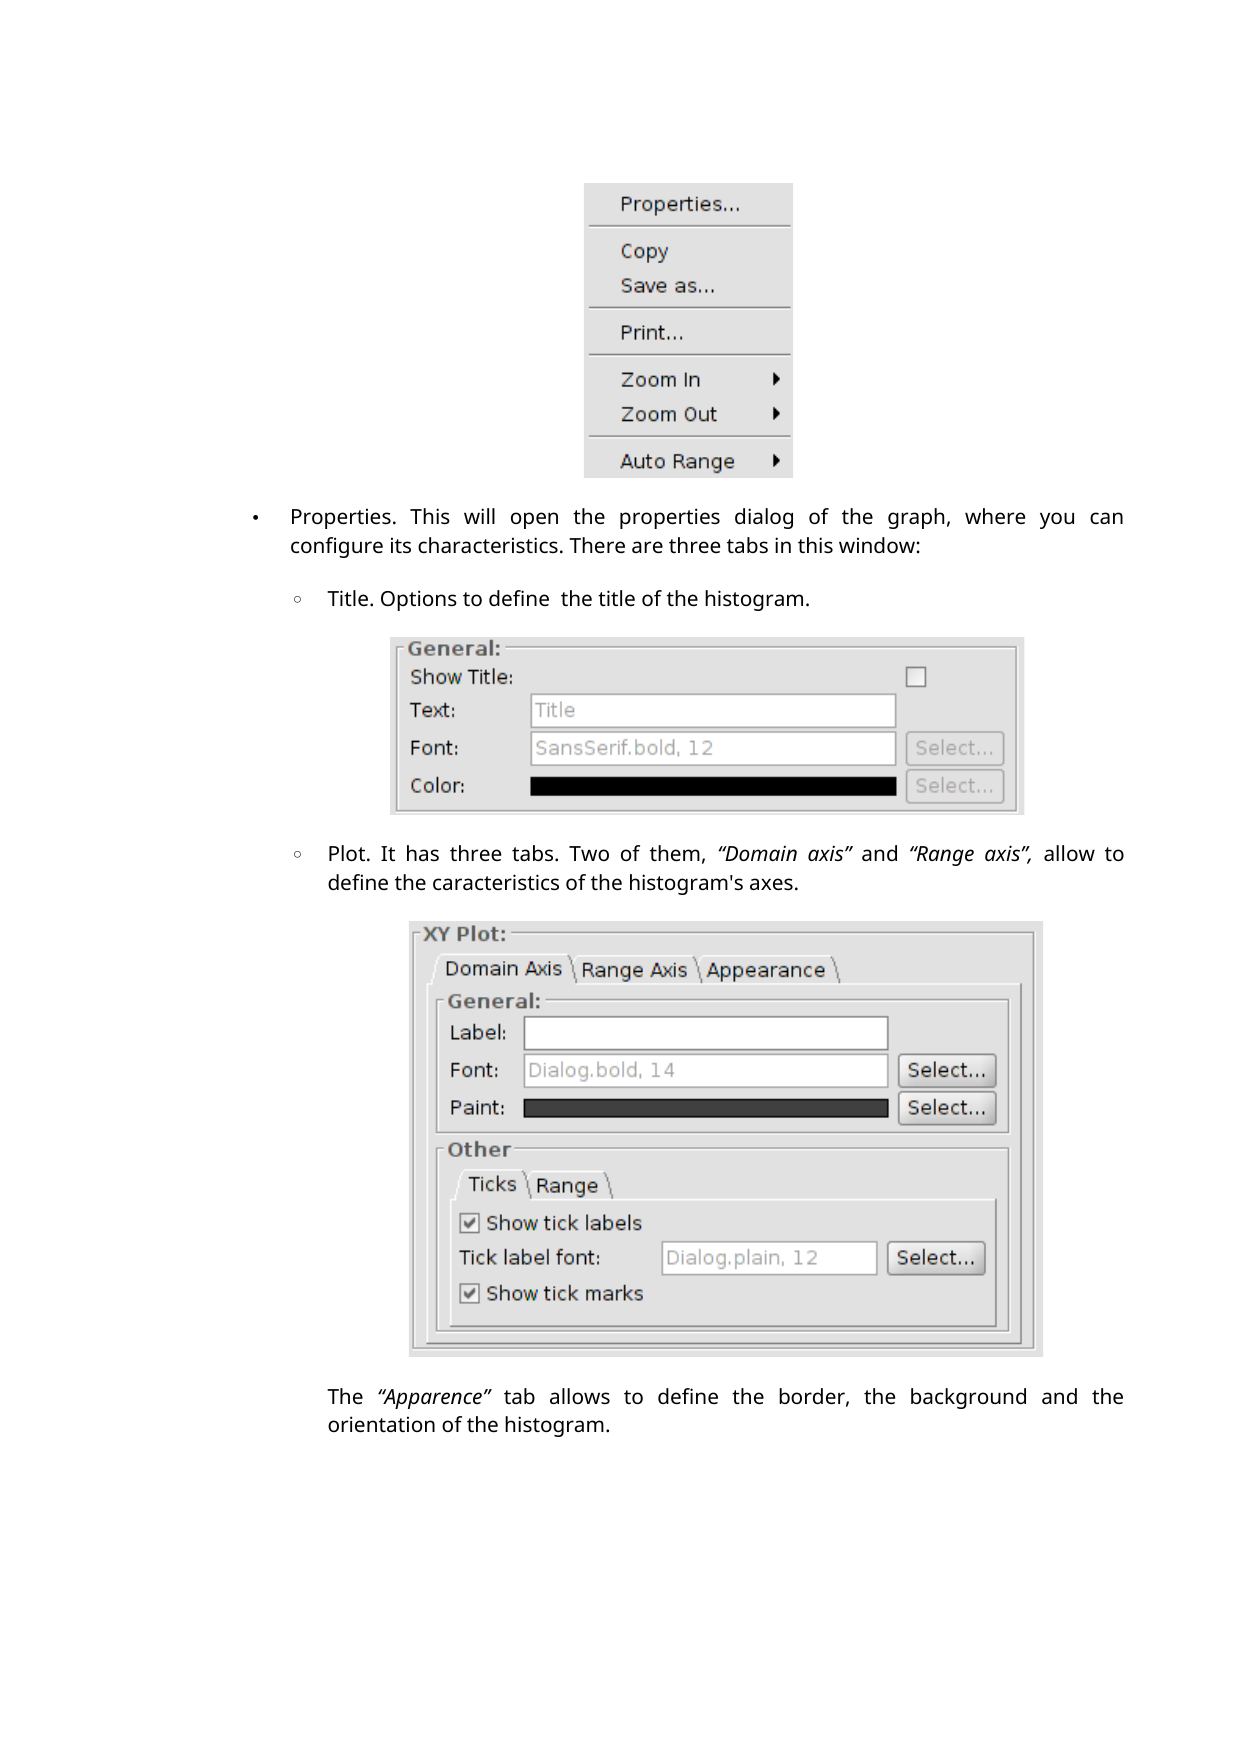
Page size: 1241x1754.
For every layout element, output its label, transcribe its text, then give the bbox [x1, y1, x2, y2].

list The “Apparence” tab allows to define the border, the background and the orientation of the histogram. [290, 1382, 1125, 1439]
list Plot. It has three tabs. Two of them, “Domain axis” and “Range axis”, allow to define the caracteristics of the histogram's axes. [290, 839, 1125, 896]
list Title. Options to define the title of the histogram. [290, 584, 1125, 613]
picture [390, 637, 1025, 815]
picture [583, 183, 794, 478]
picture [408, 921, 1044, 1357]
list Properties. This will open the properties dialog of the graph, where you can configure its characteristics. There are three tabs in this window: [252, 502, 1125, 559]
